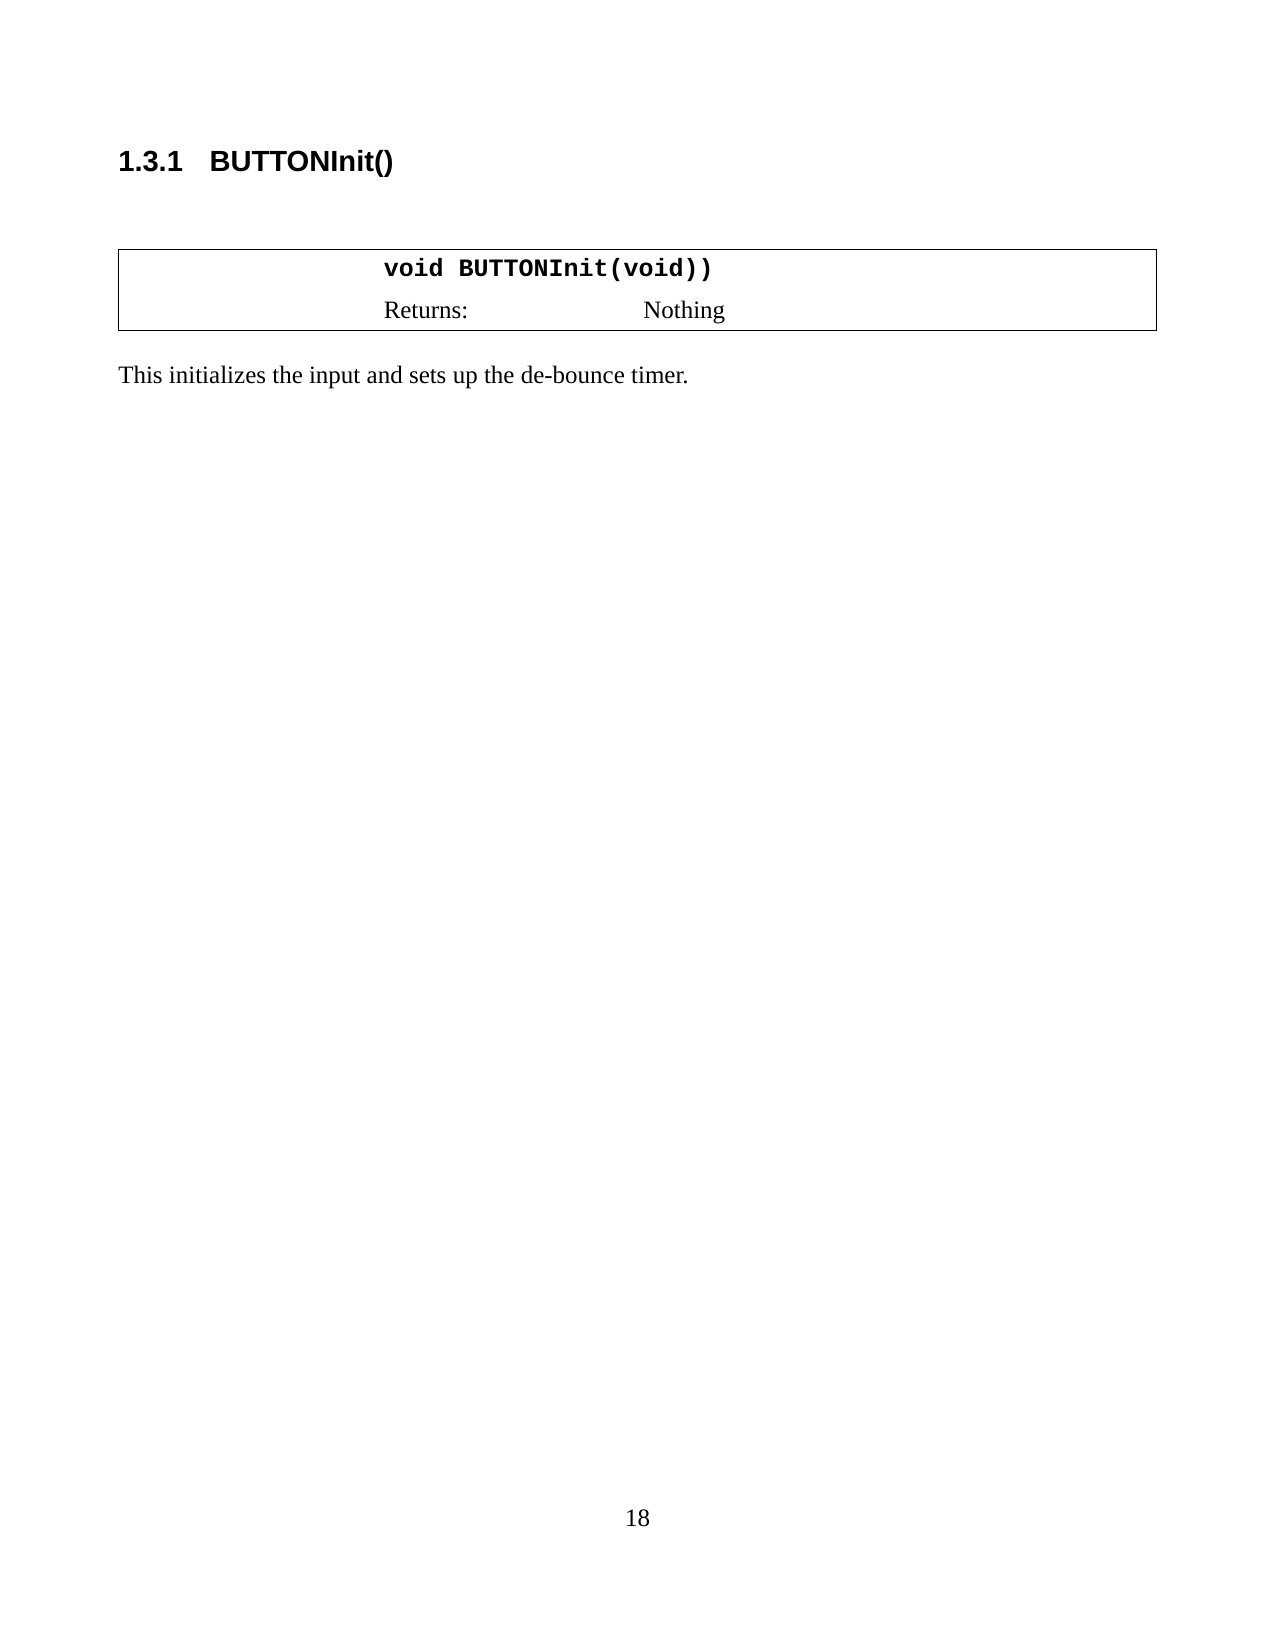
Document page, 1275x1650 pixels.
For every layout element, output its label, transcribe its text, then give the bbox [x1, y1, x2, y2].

table_header [119, 250, 378, 290]
table_header void BUTTONInit(void)) [378, 250, 1156, 290]
table_cell Nothing [638, 290, 1028, 330]
text This initializes the input and sets up the de-bounce timer. [118, 360, 1157, 388]
table_cell [1028, 290, 1156, 330]
table_cell [119, 290, 378, 330]
table_cell Returns: [378, 290, 637, 330]
subtitle BUTTONInit() [118, 144, 1157, 177]
